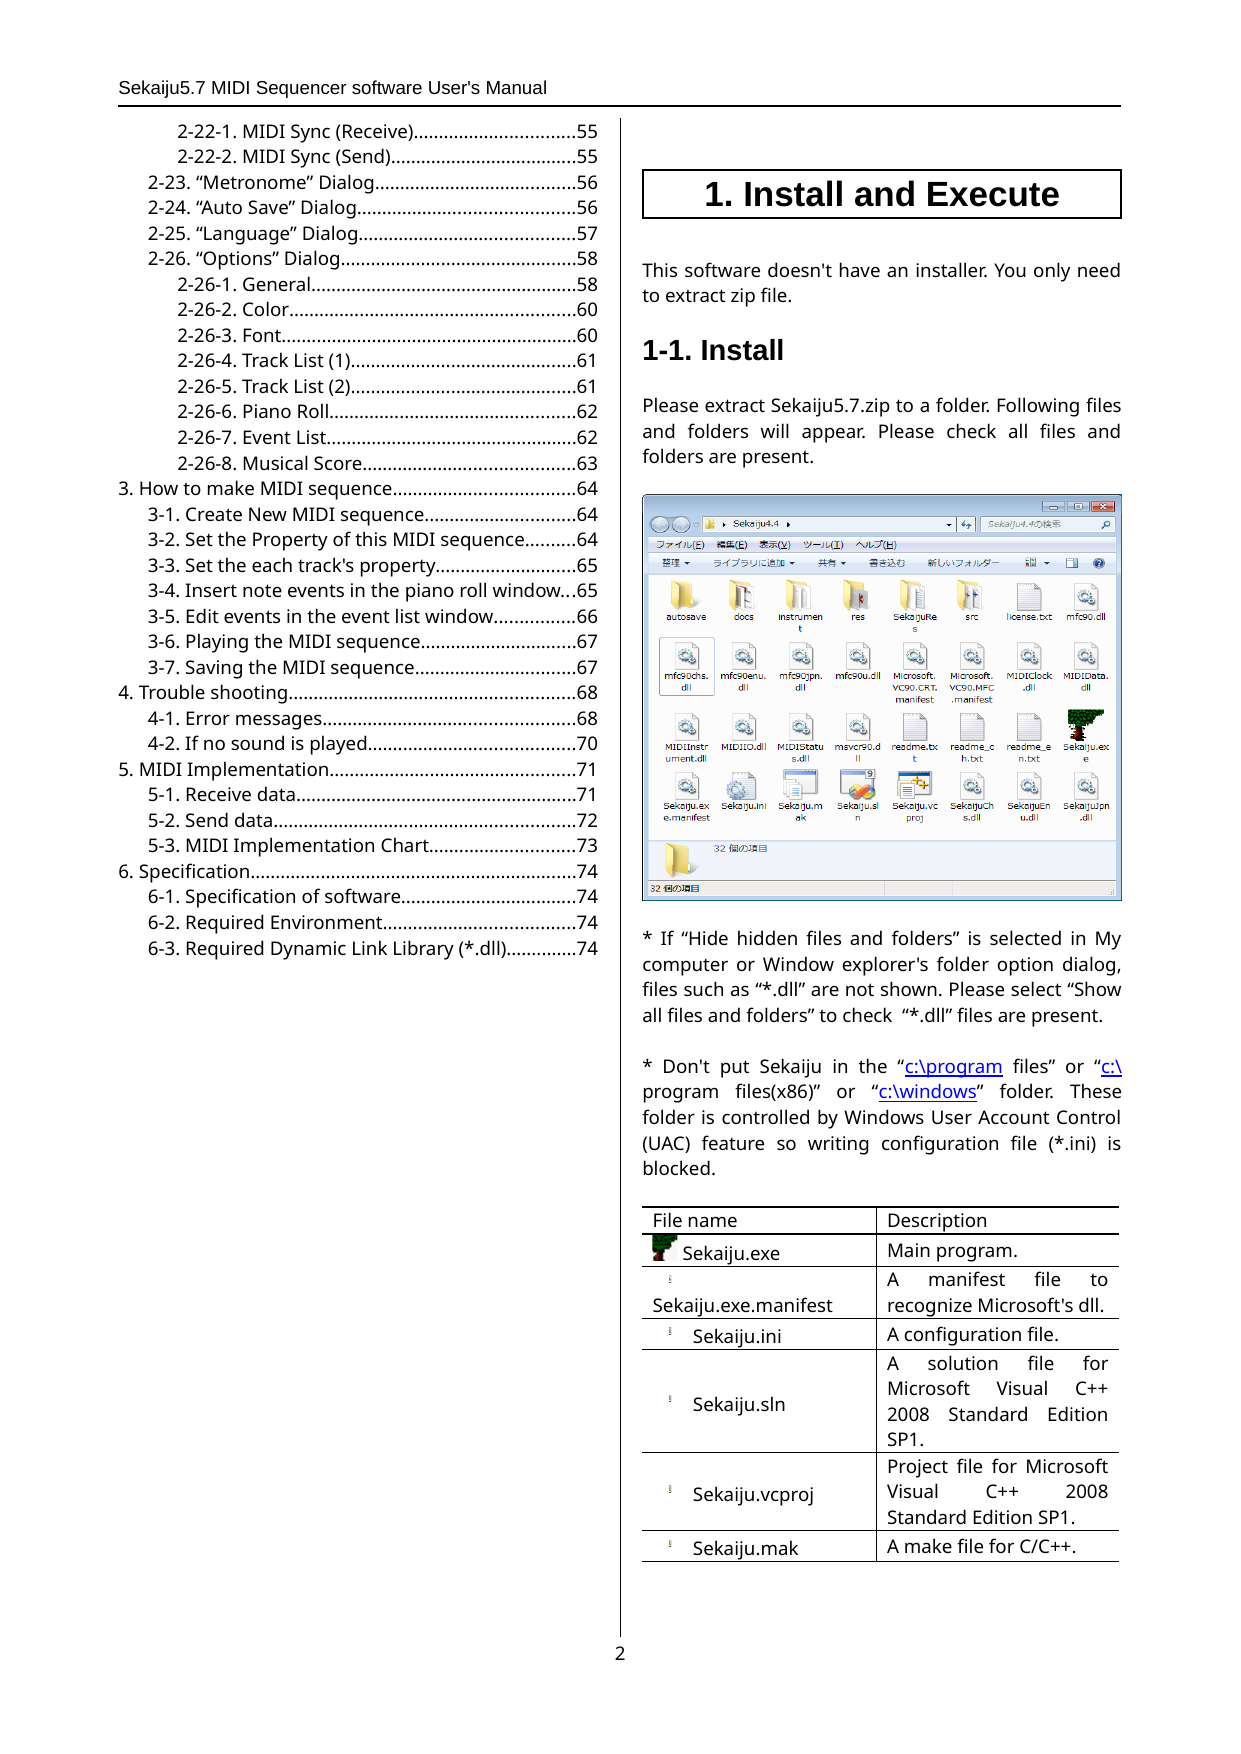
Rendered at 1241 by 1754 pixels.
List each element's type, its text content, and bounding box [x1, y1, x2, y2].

table_cell A make file for C/C++. [877, 1531, 1119, 1561]
table_cell Main program. [877, 1235, 1119, 1266]
text 5-2. Send data 72 [148, 807, 598, 833]
text 6-3. Required Dynamic Link Library (*.dll) 74 [148, 935, 598, 960]
text 2-26. “Options” Dialog 58 [148, 246, 598, 271]
text Please extract Sekaiju5.7.zip to a folder. Following files and folders will appear. Please check all files and folders are present. [642, 392, 1122, 469]
text 6. Specification 74 [118, 858, 598, 884]
text * Don't put Sekaiju in the “c:\program files” or “c:\ program files(x86)” or “c:\windows” folder. These folder is controlled by Windows User Account Control (UAC) feature so writing configuration file (*.ini) is blocked. [642, 1053, 1122, 1181]
text 2-23. “Metronome” Dialog 56 [148, 169, 598, 195]
table_cell A manifest file to recognize Microsoft's dll. [877, 1267, 1119, 1318]
picture [642, 494, 1122, 901]
table_cell Sekaiju.vcproj [642, 1453, 876, 1530]
text 4-2. If no sound is played 70 [148, 731, 598, 756]
text 3-3. Set the each track's property 65 [148, 552, 598, 577]
text 2-26-7. Event List 62 [177, 424, 598, 450]
text 3-6. Playing the MIDI sequence 67 [148, 628, 598, 654]
text 3-7. Saving the MIDI sequence 67 [148, 654, 598, 679]
text 3-1. Create New MIDI sequence 64 [148, 501, 598, 526]
text 2-26-5. Track List (2) 61 [177, 373, 598, 399]
table_cell Sekaiju.mak [642, 1531, 876, 1561]
table_header File name [642, 1208, 876, 1233]
table_cell A configuration file. [877, 1319, 1119, 1349]
text 3. How to make MIDI sequence 64 [118, 475, 598, 501]
text 2-26-6. Piano Roll 62 [177, 399, 598, 424]
text 2-26-1. General 58 [177, 271, 598, 297]
text * If “Hide hidden files and folders” is selected in My computer or Window explorer's folder option dialog, files such as “*.dll” are not shown. Please select “Show all files and folders” to check “*.dll” files are present. [642, 926, 1122, 1028]
text 5-3. MIDI Implementation Chart 73 [148, 833, 598, 858]
table_cell Sekaiju.sln [642, 1350, 876, 1452]
text 6-1. Specification of software 74 [148, 884, 598, 909]
text 2-26-8. Musical Score 63 [177, 450, 598, 475]
text 5. MIDI Implementation 71 [118, 756, 598, 782]
text 3-4. Insert note events in the piano roll window. 65 [148, 577, 598, 603]
text 2-22-2. MIDI Sync (Send) 55 [177, 144, 598, 169]
text 2-26-3. Font 60 [177, 322, 598, 348]
subtitle 1. Install and Execute [644, 171, 1120, 217]
text 2-22-1. MIDI Sync (Receive) 55 [177, 118, 598, 144]
table_cell Sekaiju.ini [642, 1319, 876, 1349]
text 3-2. Set the Property of this MIDI sequence 64 [148, 526, 598, 552]
subtitle 1-1. Install [642, 333, 1122, 367]
text 3-5. Edit events in the event list window 66 [148, 603, 598, 628]
text 6-2. Required Environment 74 [148, 909, 598, 935]
table_cell Project file for Microsoft Visual C++ 2008 Standard Edition SP1. [877, 1453, 1119, 1530]
text 2-25. “Language” Dialog 57 [148, 220, 598, 246]
table_header Description [877, 1208, 1119, 1233]
table_cell Sekaiju.exe [642, 1235, 876, 1266]
text 2-26-2. Color 60 [177, 297, 598, 322]
text This software doesn't have an installer. You only need to extract zip file. [642, 257, 1122, 308]
text 2-24. “Auto Save” Dialog 56 [148, 195, 598, 220]
text 2-26-4. Track List (1) 61 [177, 348, 598, 373]
text 5-1. Receive data 71 [148, 782, 598, 807]
text 4. Trouble shooting 68 [118, 679, 598, 705]
table_cell A solution file for Microsoft Visual C++ 2008 Standard Edition SP1. [877, 1350, 1119, 1452]
text 4-1. Error messages 68 [148, 705, 598, 731]
table_cell Sekaiju.exe.manifest [642, 1267, 876, 1318]
